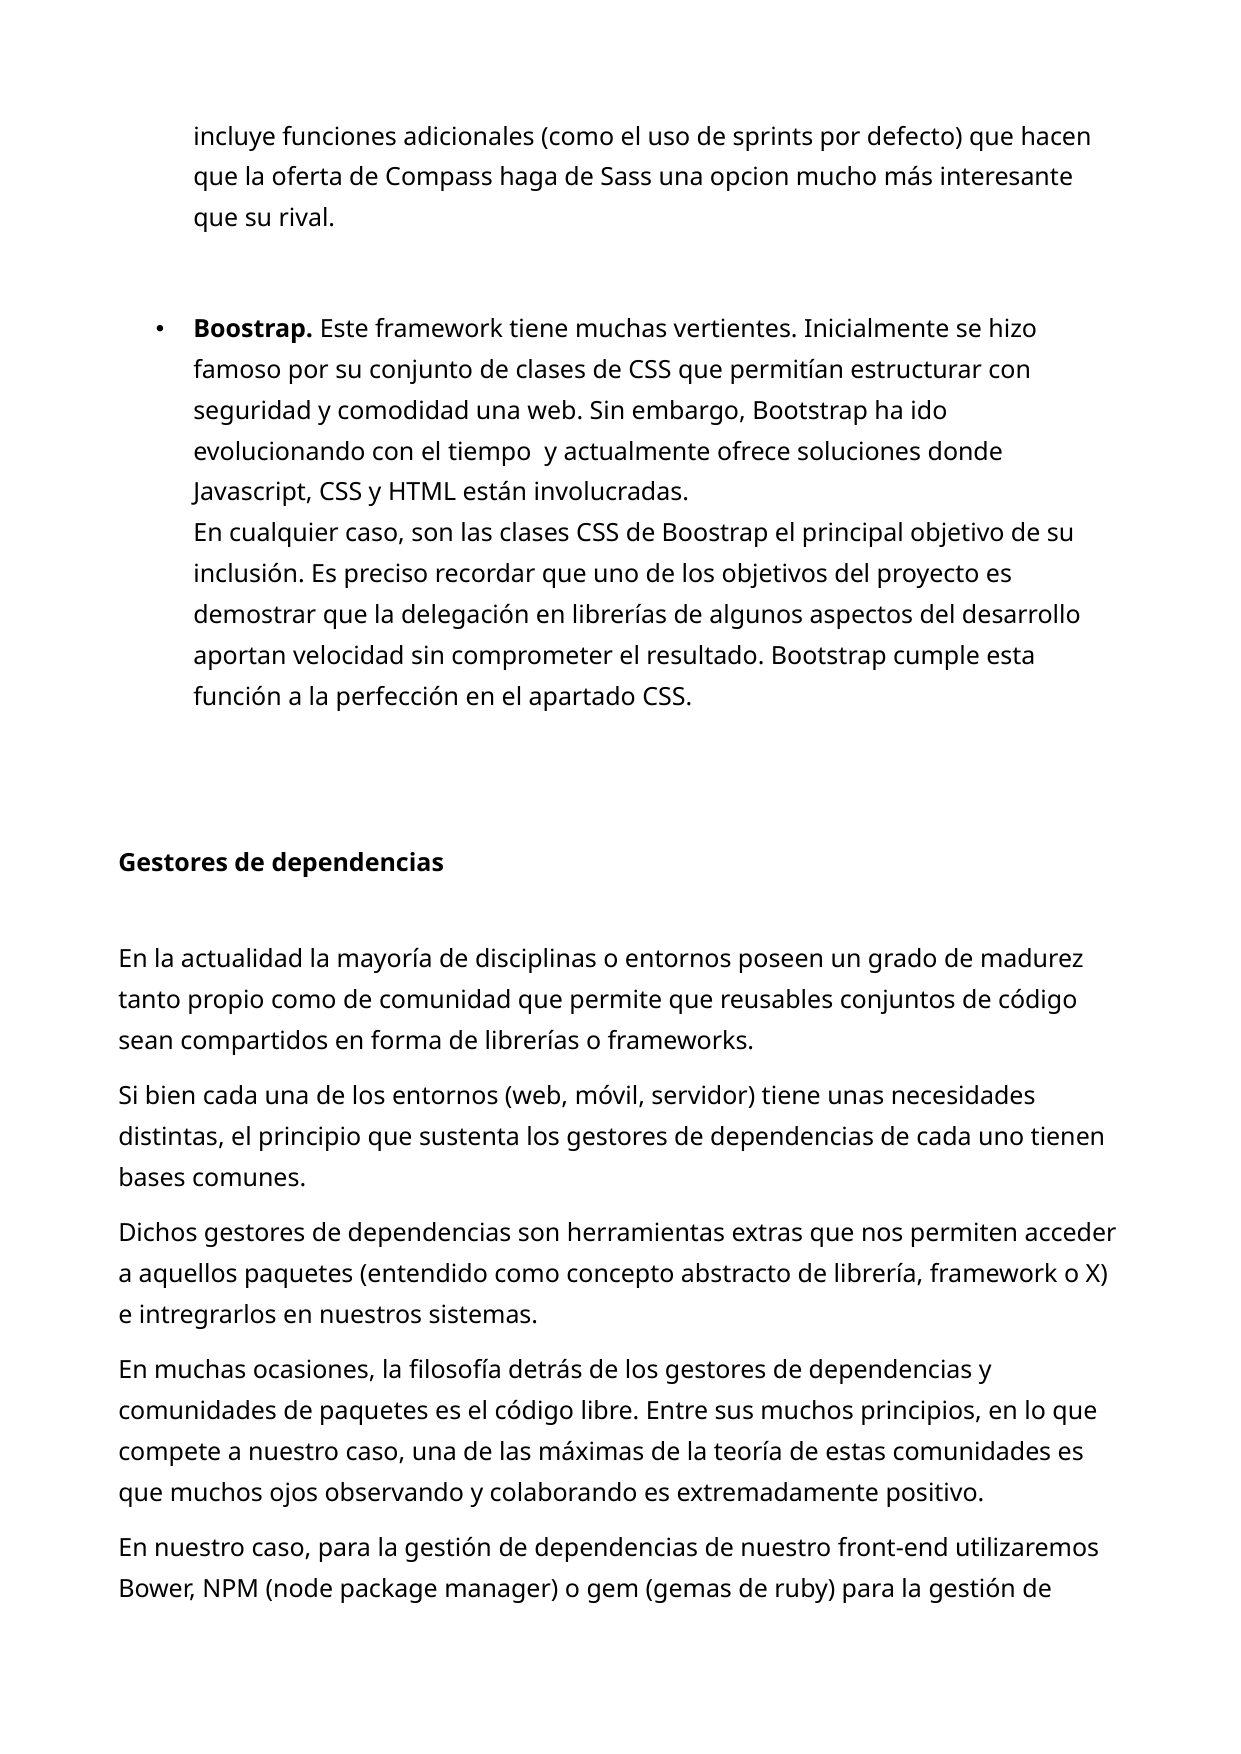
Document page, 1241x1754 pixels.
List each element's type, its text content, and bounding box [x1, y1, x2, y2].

list Boostrap. Este framework tiene muchas vertientes. Inicialmente se hizo famoso por su conjunto de clases de CSS que permitían estructurar con seguridad y comodidad una web. Sin embargo, Bootstrap ha ido evolucionando con el tiempo y actualmente ofrece soluciones donde Javascript, CSS y HTML están involucradas. En cualquier caso, son las clases CSS de Boostrap el principal objetivo de su inclusión. Es preciso recordar que uno de los objetivos del proyecto es demostrar que la delegación en librerías de algunos aspectos del desarrollo aportan velocidad sin comprometer el resultado. Bootstrap cumple esta función a la perfección en el apartado CSS. [156, 311, 1122, 712]
text En nuestro caso, para la gestión de dependencias de nuestro front-end utilizaremos Bower, NPM (node package manager) o gem (gemas de ruby) para la gestión de [118, 1530, 1122, 1605]
text Gestores de dependencias [118, 844, 1122, 919]
text En muchas ocasiones, la filosofía detrás de los gestores de dependencias y comunidades de paquetes es el código libre. Entre sus muchos principios, en lo que compete a nuestro caso, una de las máximas de la teoría de estas comunidades es que muchos ojos observando y colaborando es extremadamente positivo. [118, 1352, 1122, 1508]
text Dichos gestores de dependencias son herramientas extras que nos permiten acceder a aquellos paquetes (entendido como concepto abstracto de librería, framework o X) e intregrarlos en nuestros sistemas. [118, 1215, 1122, 1331]
list incluye funciones adicionales (como el uso de sprints por defecto) que hacen que la oferta de Compass haga de Sass una opcion mucho más interesante que su rival. [156, 118, 1122, 234]
text En la actualidad la mayoría de disciplinas o entornos poseen un grado de madurez tanto propio como de comunidad que permite que reusables conjuntos de código sean compartidos en forma de librerías o frameworks. [118, 941, 1122, 1056]
text Si bien cada una de los entornos (web, móvil, servidor) tiene unas necesidades distintas, el principio que sustenta los gestores de dependencias de cada uno tienen bases comunes. [118, 1078, 1122, 1193]
